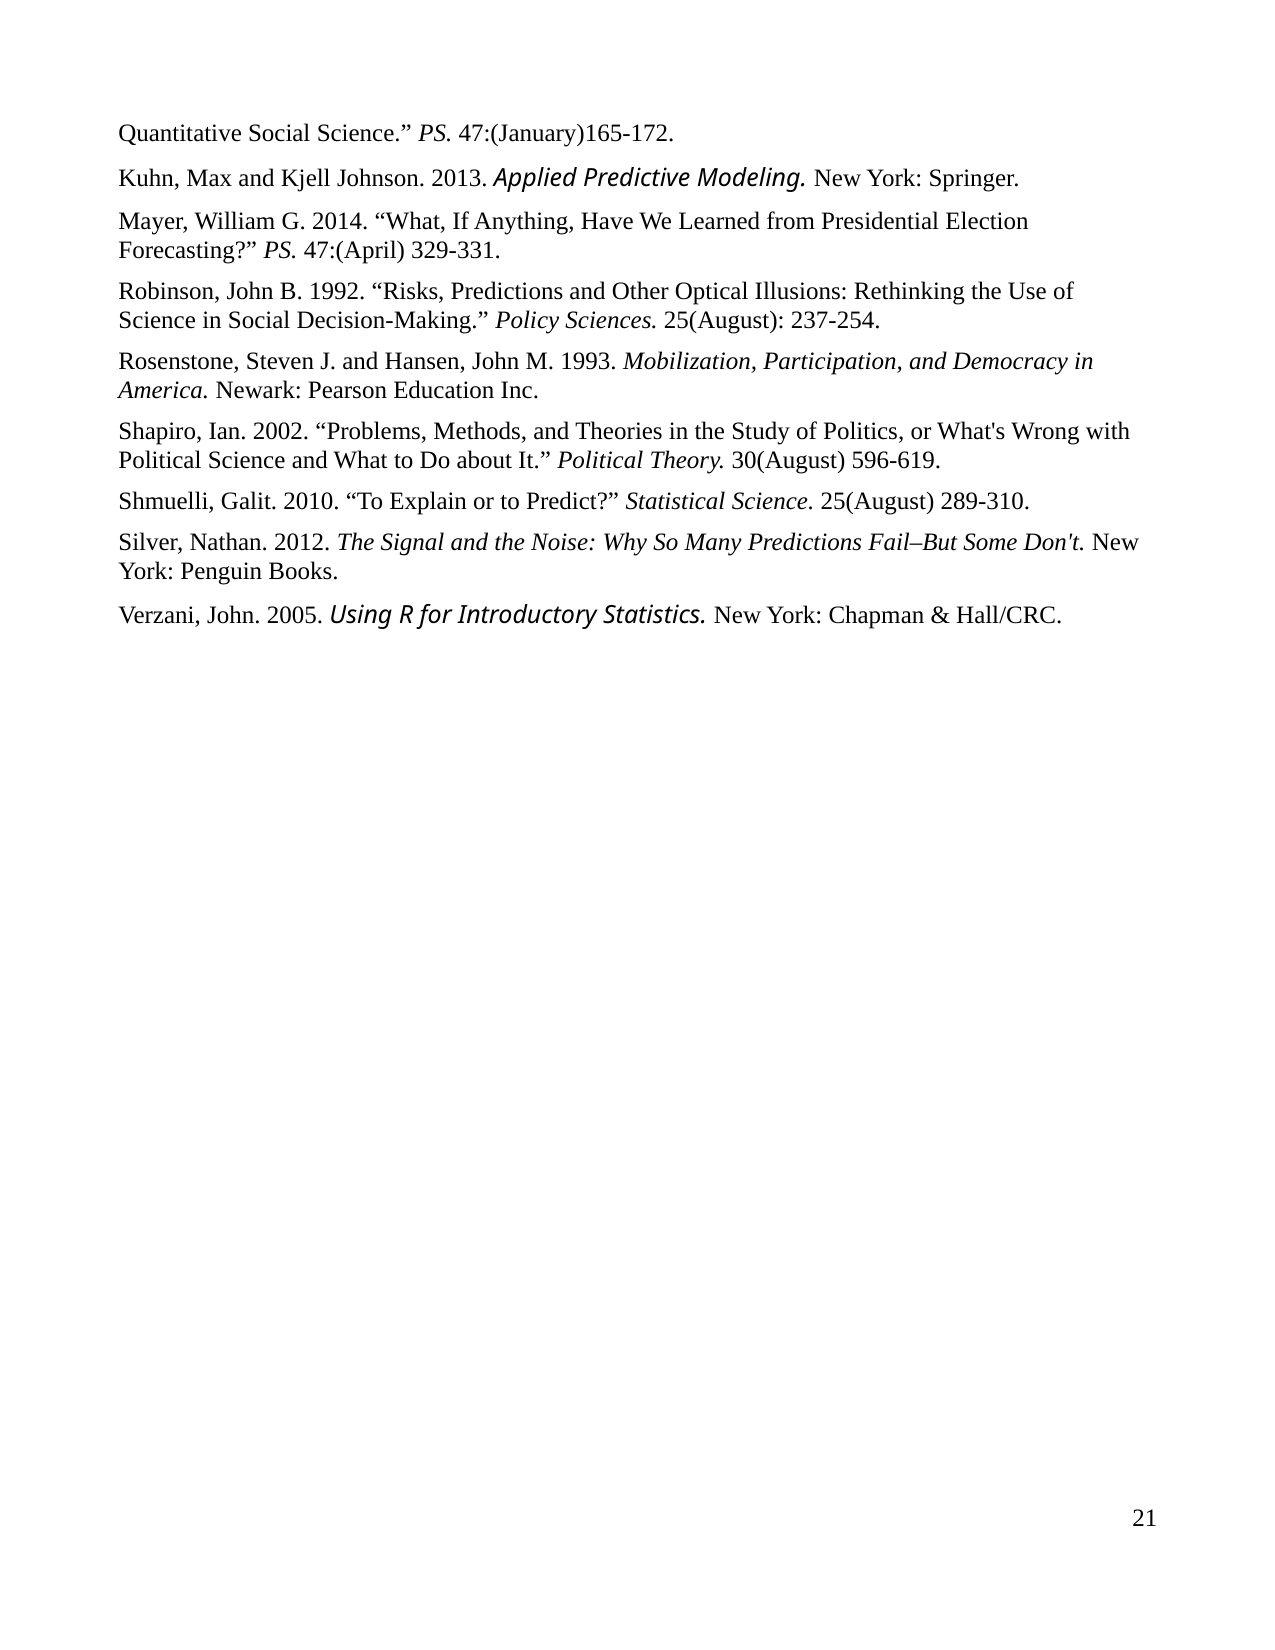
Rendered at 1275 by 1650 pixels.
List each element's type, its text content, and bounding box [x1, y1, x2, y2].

text Rosenstone, Steven J. and Hansen, John M. 1993. Mobilization, Participation, and Democracy in America. Newark: Pearson Education Inc. [118, 346, 1157, 403]
text Shapiro, Ian. 2002. “Problems, Methods, and Theories in the Study of Politics, or What's Wrong with Political Science and What to Do about It.” Political Theory. 30(August) 596-619. [118, 416, 1157, 473]
text Verzani, John. 2005. Using R for Introductory Statistics. New York: Chapman & Hall/CRC. [118, 597, 1157, 631]
text Robinson, John B. 1992. “Risks, Predictions and Other Optical Illusions: Rethinking the Use of Science in Social Decision-Making.” Policy Sciences. 25(August): 237-254. [118, 276, 1157, 333]
text Quantitative Social Science.” PS. 47:(January)165-172. [118, 118, 1157, 147]
text Silver, Nathan. 2012. The Signal and the Noise: Why So Many Predictions Fail–But Some Don't. New York: Penguin Books. [118, 527, 1157, 585]
text Shmuelli, Galit. 2010. “To Explain or to Predict?” Statistical Science. 25(August) 289-310. [118, 486, 1157, 515]
text Mayer, William G. 2014. “What, If Anything, Have We Learned from Presidential Election Forecasting?” PS. 47:(April) 329-331. [118, 206, 1157, 263]
text Kuhn, Max and Kjell Johnson. 2013. Applied Predictive Modeling. New York: Springer. [118, 159, 1157, 193]
